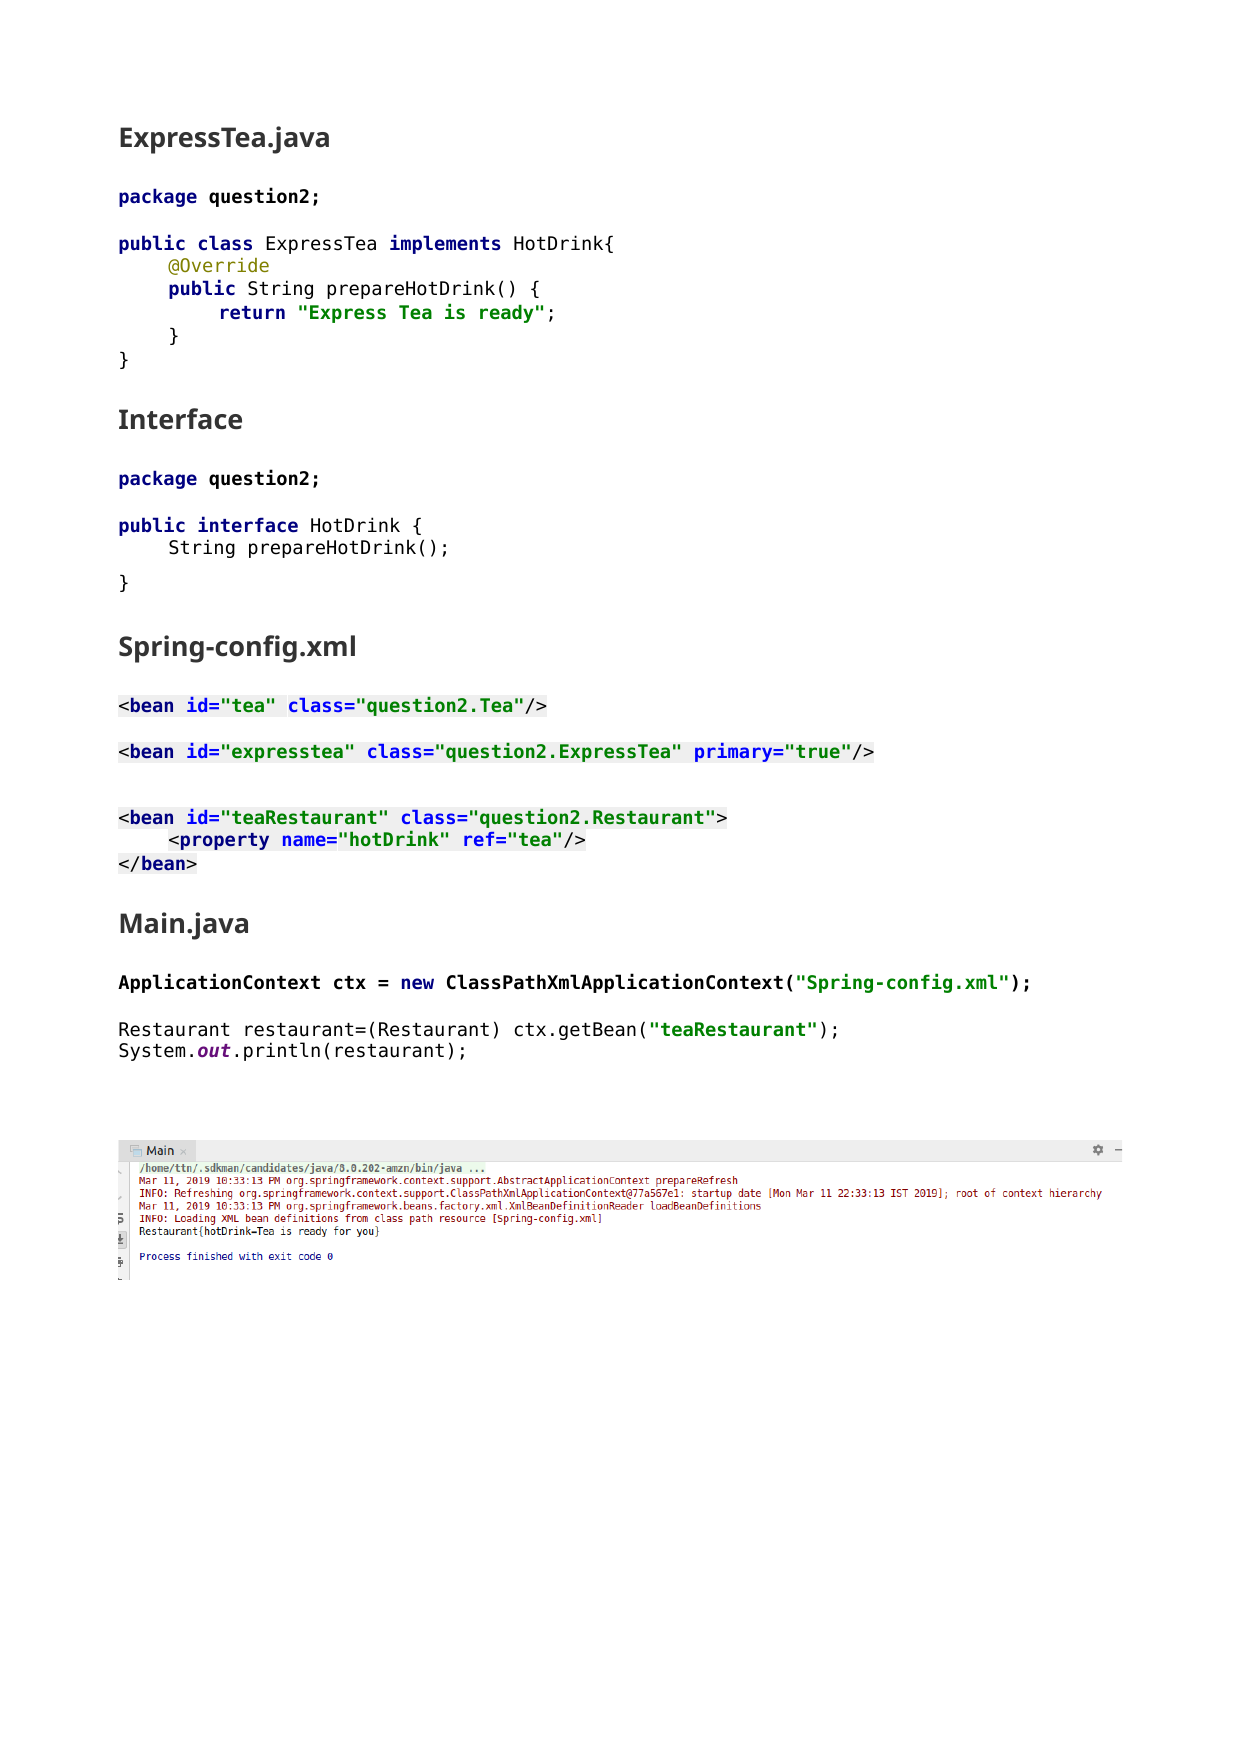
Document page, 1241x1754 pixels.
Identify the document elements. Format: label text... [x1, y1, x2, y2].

text @Override [118, 254, 1122, 278]
text <property name="hotDrink" ref="tea"/> [118, 829, 1122, 853]
picture [118, 1140, 1123, 1280]
text ExpressTea.java [118, 118, 1122, 155]
text } [118, 326, 1122, 349]
text Spring-config.xml [118, 627, 1122, 664]
text String prepareHotDrink(); [118, 537, 1122, 561]
text <bean id="teaRestaurant" class="question2.Restaurant"> [118, 807, 1122, 829]
text return "Express Tea is ready"; [118, 302, 1122, 326]
text public class ExpressTea implements HotDrink{ [118, 233, 1122, 254]
text Interface [118, 401, 1122, 437]
text package question2; [118, 468, 1122, 490]
text <bean id="tea" class="question2.Tea"/> [118, 695, 1122, 717]
text Restaurant restaurant=(Restaurant) ctx.getBean("teaRestaurant"); [118, 1019, 1122, 1041]
text public interface HotDrink { [118, 515, 1122, 537]
text System.out.println(restaurant); [118, 1041, 1122, 1062]
text </bean> [118, 853, 1122, 874]
text <bean id="expresstea" class="question2.ExpressTea" primary="true"/> [118, 742, 1122, 763]
text Main.java [118, 904, 1122, 941]
text } [118, 349, 1122, 371]
text } [118, 561, 1122, 597]
text ApplicationContext ctx = new ClassPathXmlApplicationContext("Spring-config.xml"); [118, 972, 1122, 994]
text public String prepareHotDrink() { [118, 278, 1122, 302]
text package question2; [118, 186, 1122, 208]
